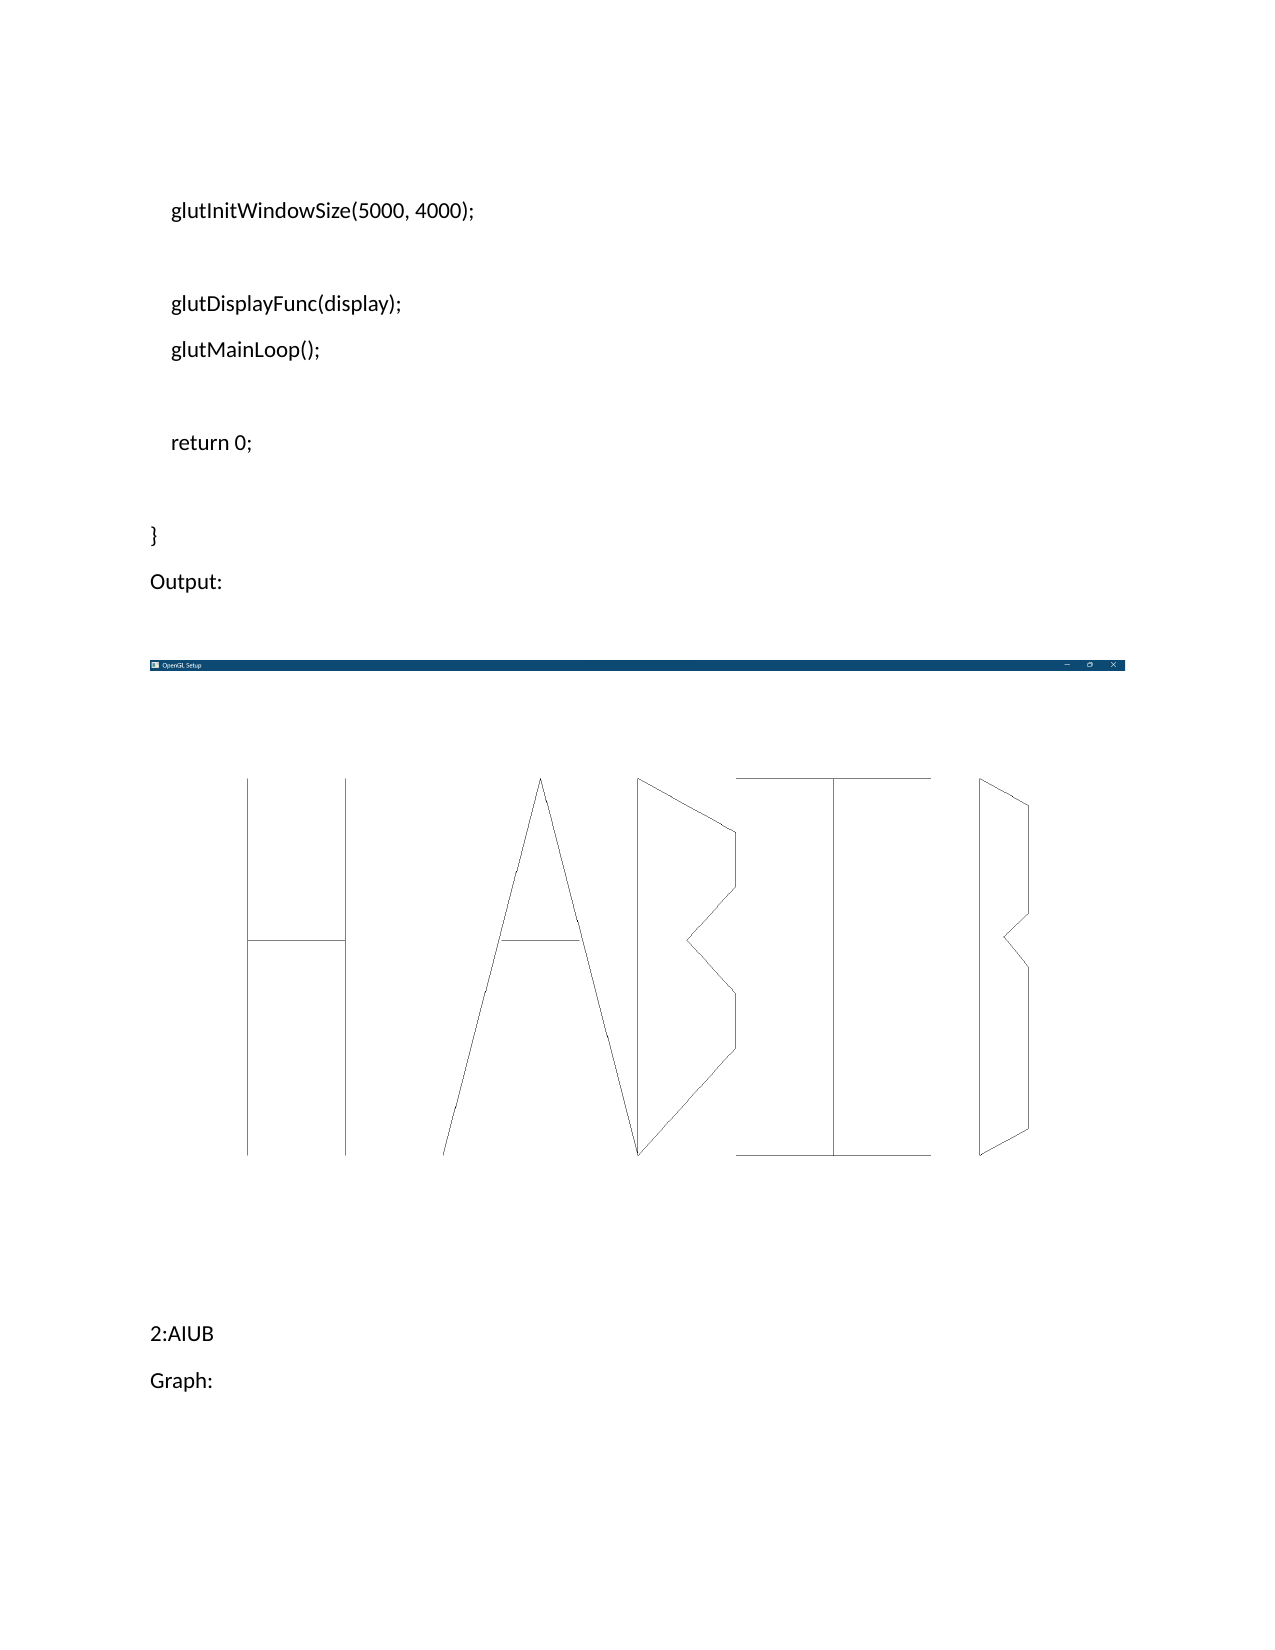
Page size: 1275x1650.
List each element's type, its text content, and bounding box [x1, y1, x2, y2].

text 2:AIUB [150, 1319, 1125, 1347]
text return 0; [150, 428, 1125, 456]
text Output: [150, 567, 1125, 595]
text } [150, 521, 1125, 549]
text Graph: [150, 1366, 1125, 1394]
text glutInitWindowSize(5000, 4000); [150, 196, 1125, 224]
text glutMainLoop(); [150, 335, 1125, 363]
text glutDisplayFunc(display); [150, 289, 1125, 317]
